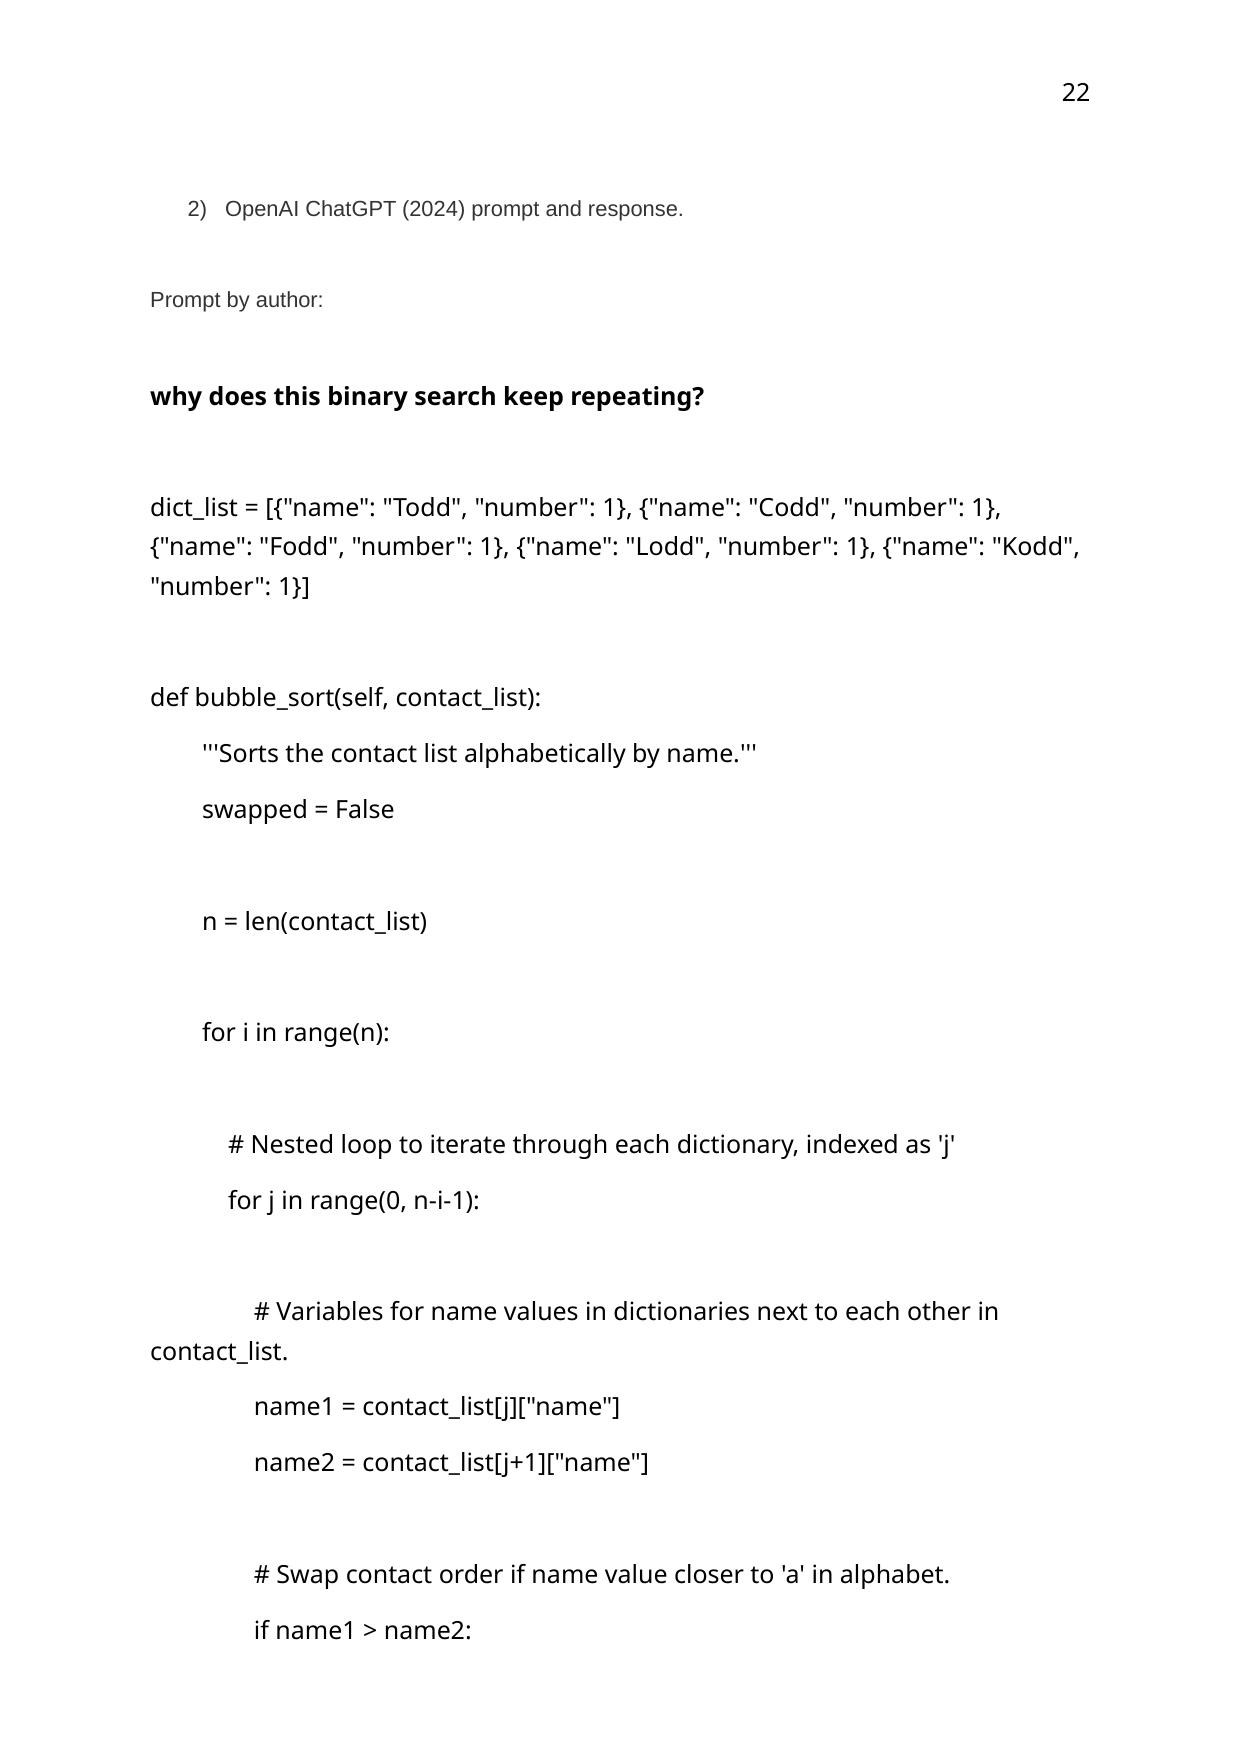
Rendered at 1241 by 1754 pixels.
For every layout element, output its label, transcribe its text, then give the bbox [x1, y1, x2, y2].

text n = len(contact_list) [150, 903, 1090, 937]
text swapped = False [150, 791, 1090, 826]
text for i in range(n): [150, 1015, 1090, 1049]
text # Variables for name values in dictionaries next to each other in contact_list. [150, 1294, 1090, 1367]
text # Swap contact order if name value closer to 'a' in alphabet. [150, 1556, 1090, 1591]
text # Nested loop to iterate through each dictionary, indexed as 'j' [150, 1126, 1090, 1161]
text name2 = contact_list[j+1]["name"] [150, 1445, 1090, 1479]
text name1 = contact_list[j]["name"] [150, 1389, 1090, 1423]
text def bubble_sort(self, contact_list): [150, 680, 1090, 714]
text Prompt by author: [150, 287, 1090, 312]
text for j in range(0, n-i-1): [150, 1182, 1090, 1216]
text dict_list = [{"name": "Todd", "number": 1}, {"name": "Codd", "number": 1}, {"name": "Fodd", "number": 1}, {"name": "Lodd", "number": 1}, {"name": "Kodd", "number": 1}] [150, 490, 1090, 602]
text why does this binary search keep repeating? [150, 378, 1090, 412]
text if name1 > name2: [150, 1612, 1090, 1646]
list OpenAI ChatGPT (2024) prompt and response. [187, 196, 1090, 221]
text '''Sorts the contact list alphabetically by name.''' [150, 736, 1090, 770]
